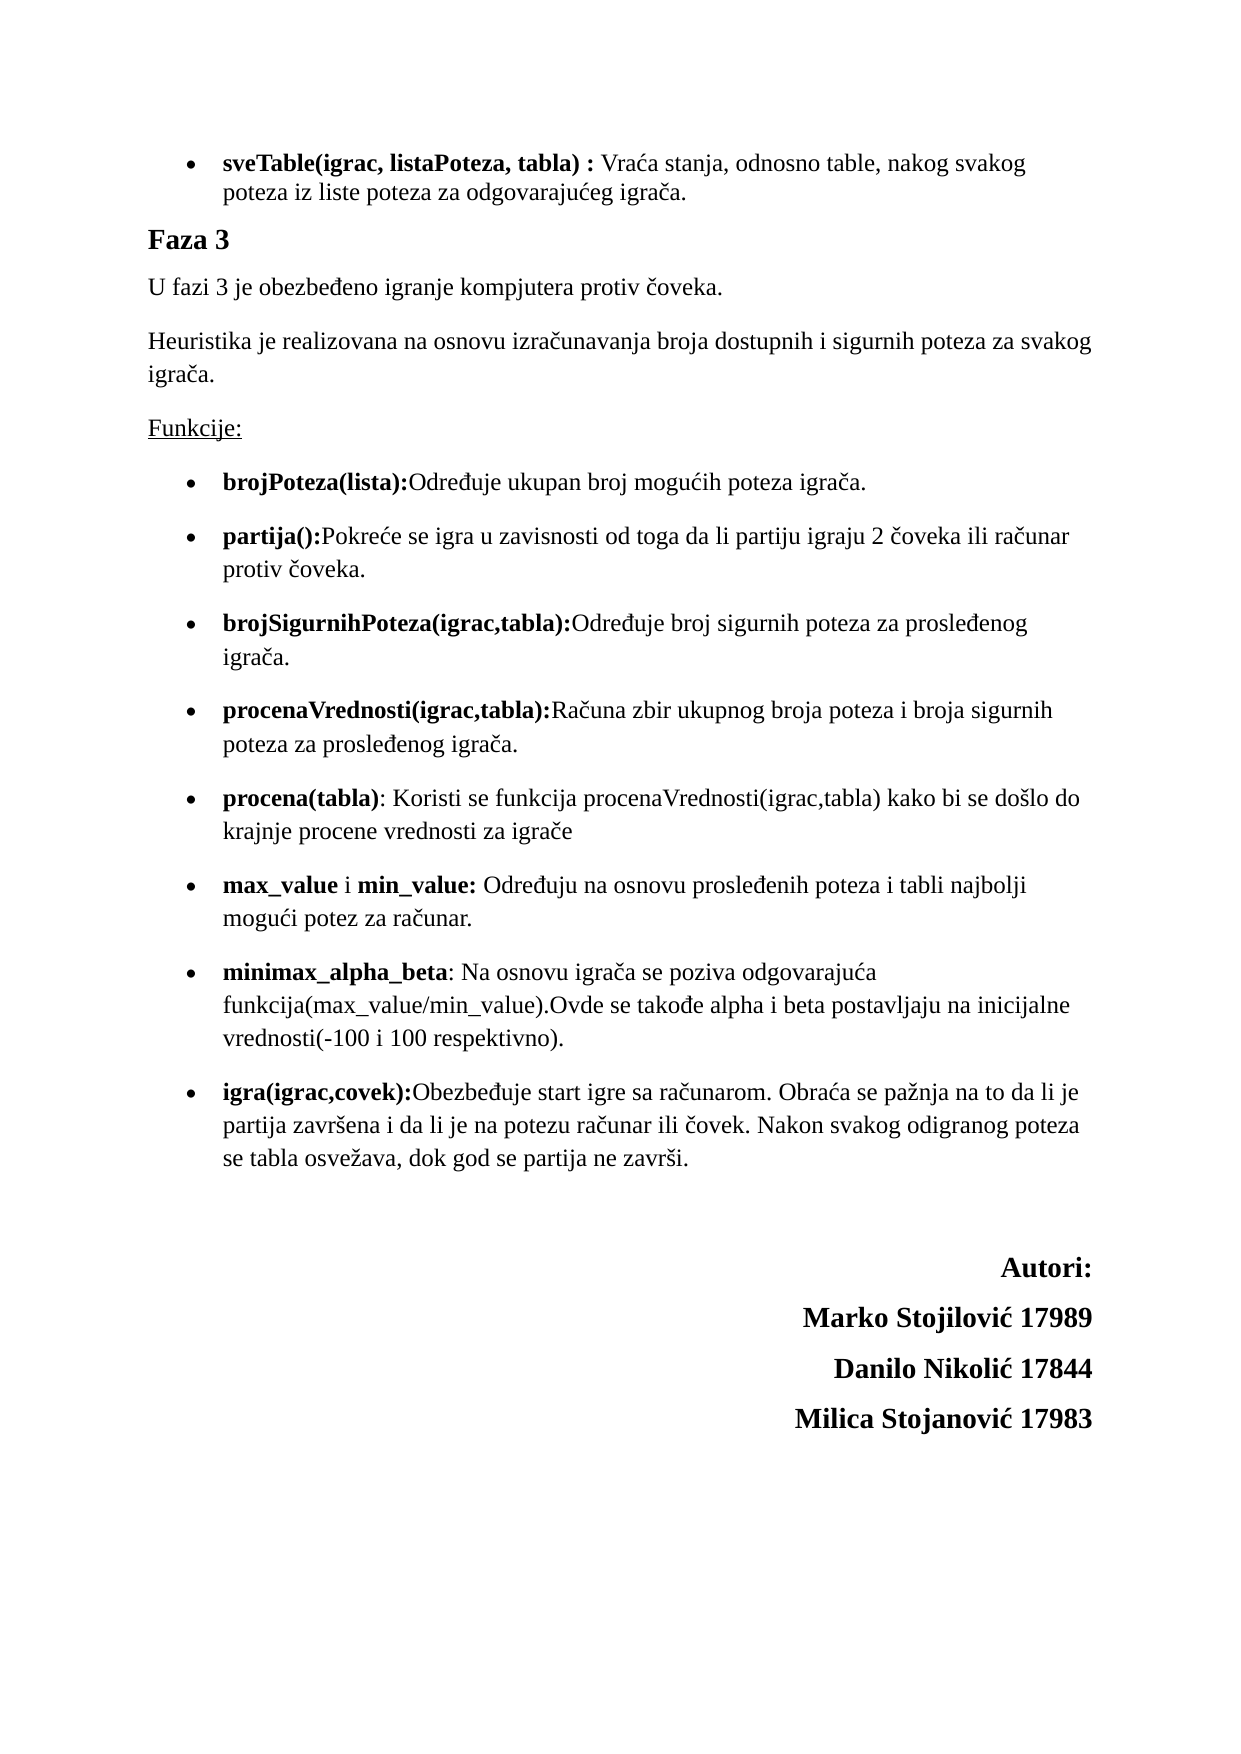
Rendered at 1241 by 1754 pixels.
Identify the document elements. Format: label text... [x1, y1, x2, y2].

list partija():Pokreće se igra u zavisnosti od toga da li partiju igraju 2 čoveka ili računar protiv čoveka. [185, 521, 1093, 583]
text Faza 3 [148, 222, 1093, 256]
list procena(tabla): Koristi se funkcija procenaVrednosti(igrac,tabla) kako bi se došlo do krajnje procene vrednosti za igrače [185, 783, 1093, 845]
text U fazi 3 je obezbeđeno igranje kompjutera protiv čoveka. [148, 272, 1093, 301]
list max_value i min_value: Određuju na osnovu prosleđenih poteza i tabli najbolji mogući potez za računar. [185, 870, 1093, 932]
text Heuristika je realizovana na osnovu izračunavanja broja dostupnih i sigurnih poteza za svakog igrača. [148, 326, 1093, 388]
list igra(igrac,covek):Obezbeđuje start igre sa računarom. Obraća se pažnja na to da li je partija završena i da li je na potezu računar ili čovek. Nakon svakog odigranog poteza se tabla osvežava, dok god se partija ne završi. [185, 1077, 1093, 1172]
text Marko Stojilović 17989 [148, 1301, 1093, 1334]
text Funkcije: [148, 413, 1093, 442]
list procenaVrednosti(igrac,tabla):Računa zbir ukupnog broja poteza i broja sigurnih poteza za prosleđenog igrača. [185, 695, 1093, 757]
text Autori: [148, 1250, 1093, 1284]
list brojPoteza(lista):Određuje ukupan broj mogućih poteza igrača. [185, 467, 1093, 496]
list minimax_alpha_beta: Na osnovu igrača se poziva odgovarajuća funkcija(max_value/min_value).Ovde se takođe alpha i beta postavljaju na inicijalne vrednosti(-100 i 100 respektivno). [185, 957, 1093, 1052]
text Danilo Nikolić 17844 [148, 1351, 1093, 1384]
list brojSigurnihPoteza(igrac,tabla):Određuje broj sigurnih poteza za prosleđenog igrača. [185, 608, 1093, 670]
text Milica Stojanović 17983 [148, 1401, 1093, 1434]
list sveTable(igrac, listaPoteza, tabla) : Vraća stanja, odnosno table, nakog svakog poteza iz liste poteza za odgovarajućeg igrača. [185, 148, 1093, 205]
